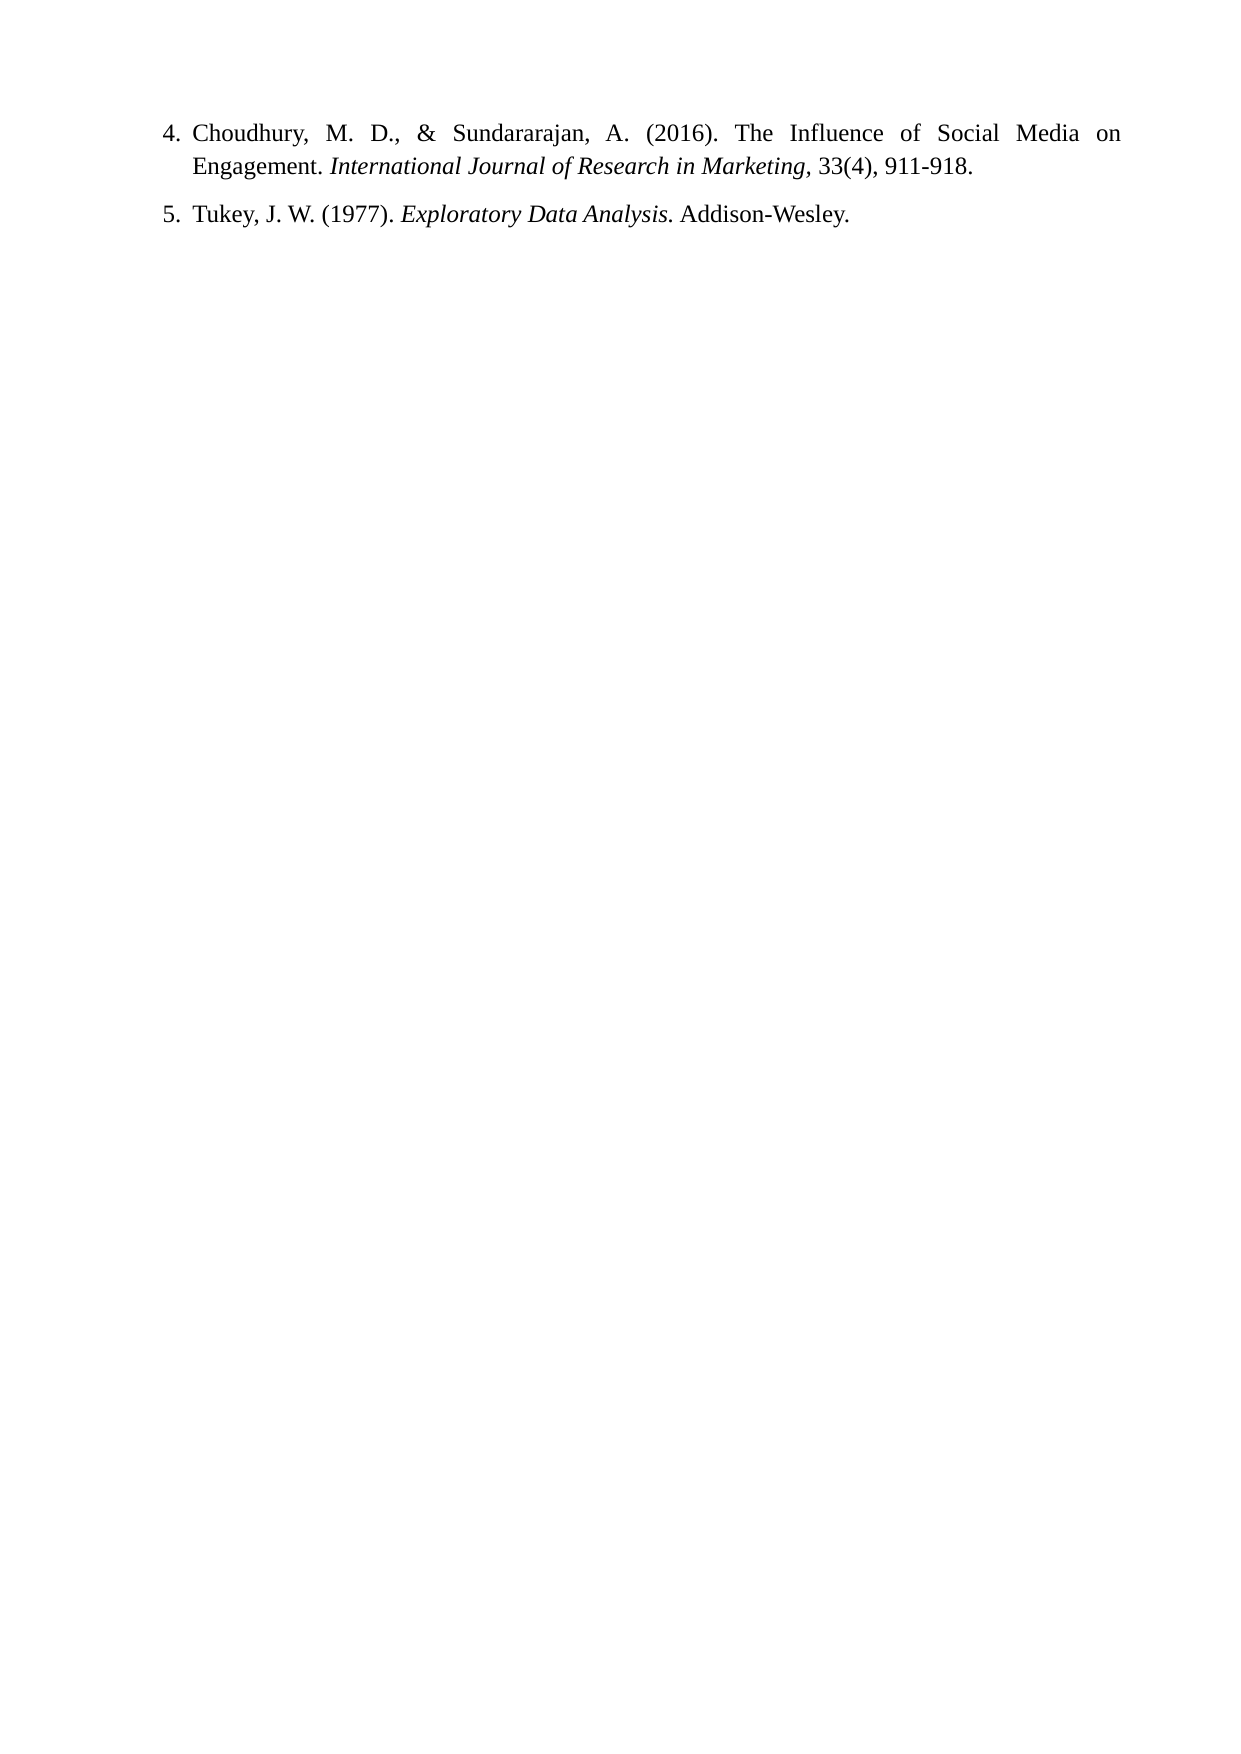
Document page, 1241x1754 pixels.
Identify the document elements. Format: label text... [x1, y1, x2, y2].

list Choudhury, M. D., & Sundararajan, A. (2016). The Influence of Social Media on Engagement. International Journal of Research in Marketing, 33(4), 911-918. [162, 118, 1122, 180]
list Tukey, J. W. (1977). Exploratory Data Analysis. Addison-Wesley. [162, 199, 1122, 227]
